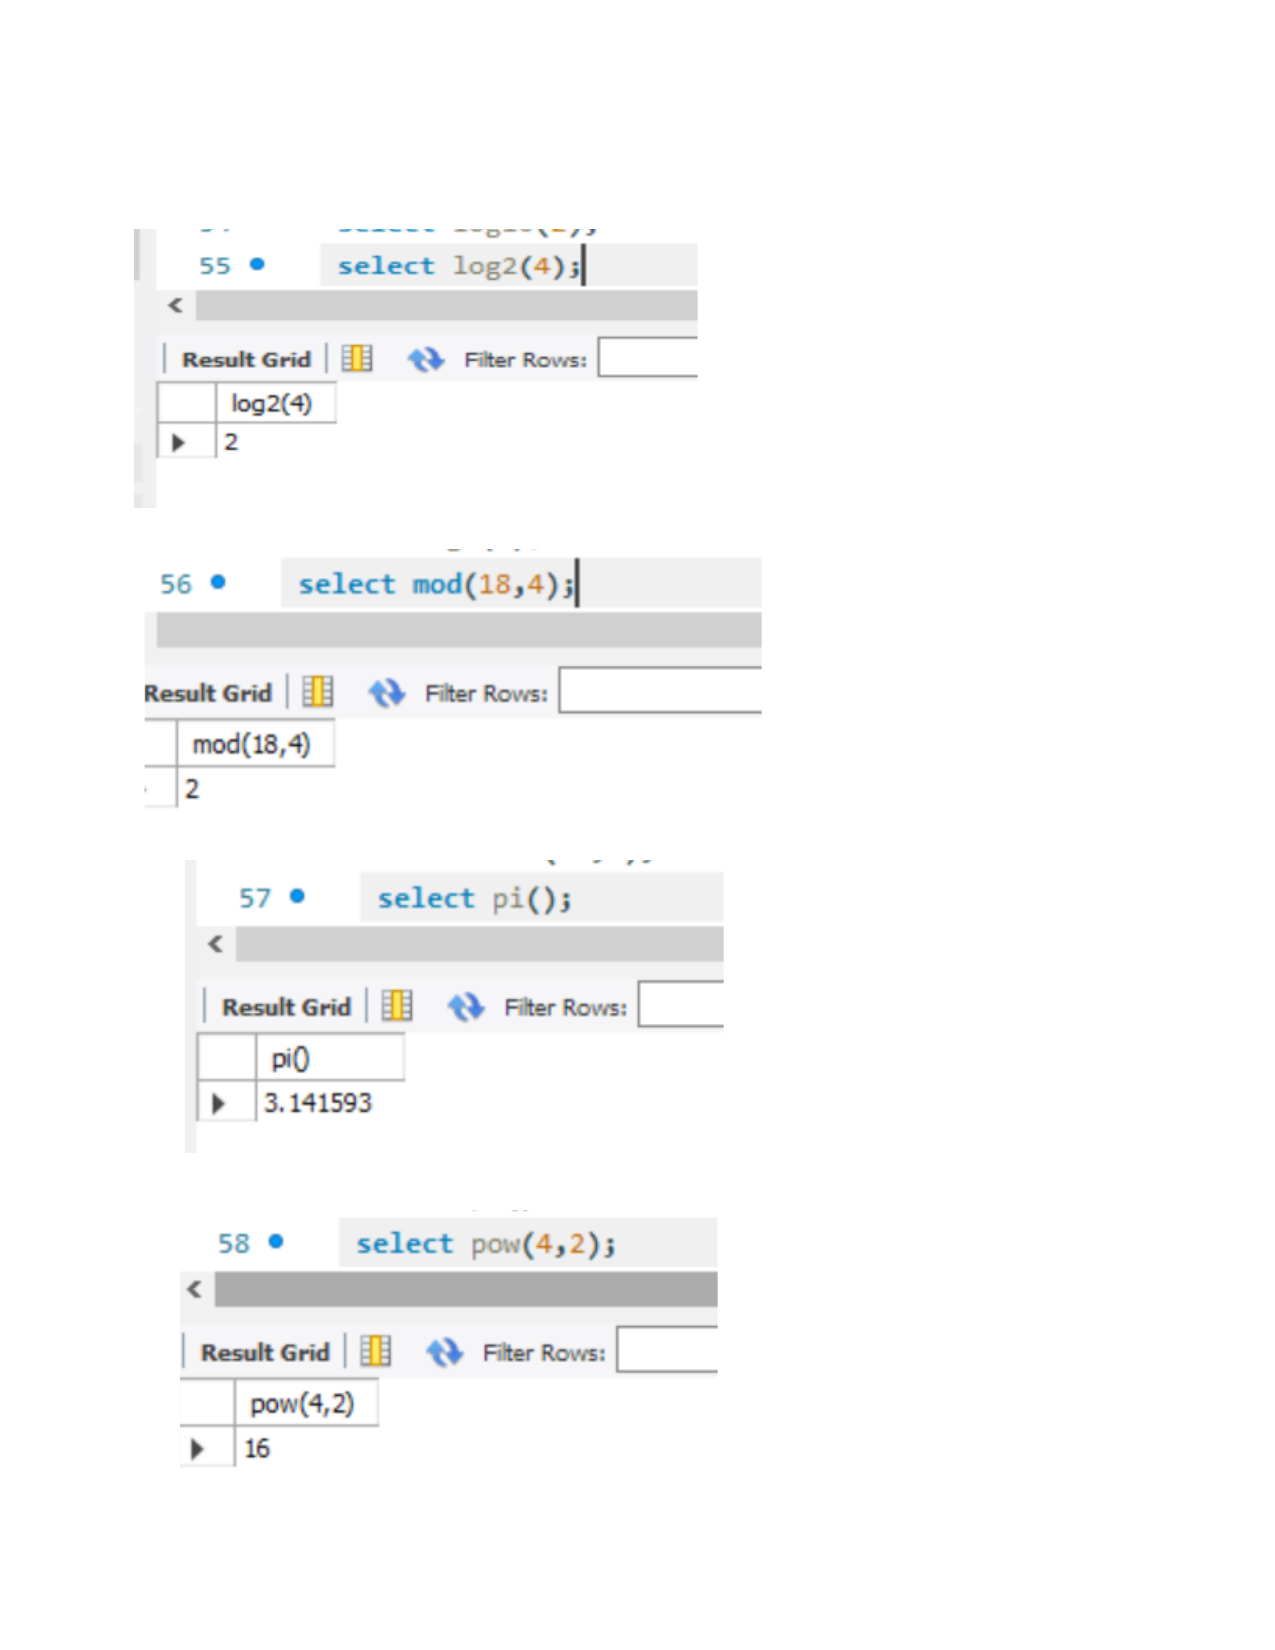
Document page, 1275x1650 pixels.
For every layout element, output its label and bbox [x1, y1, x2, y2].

picture [133, 229, 698, 508]
picture [180, 1210, 718, 1489]
picture [144, 549, 762, 836]
picture [184, 860, 724, 1153]
